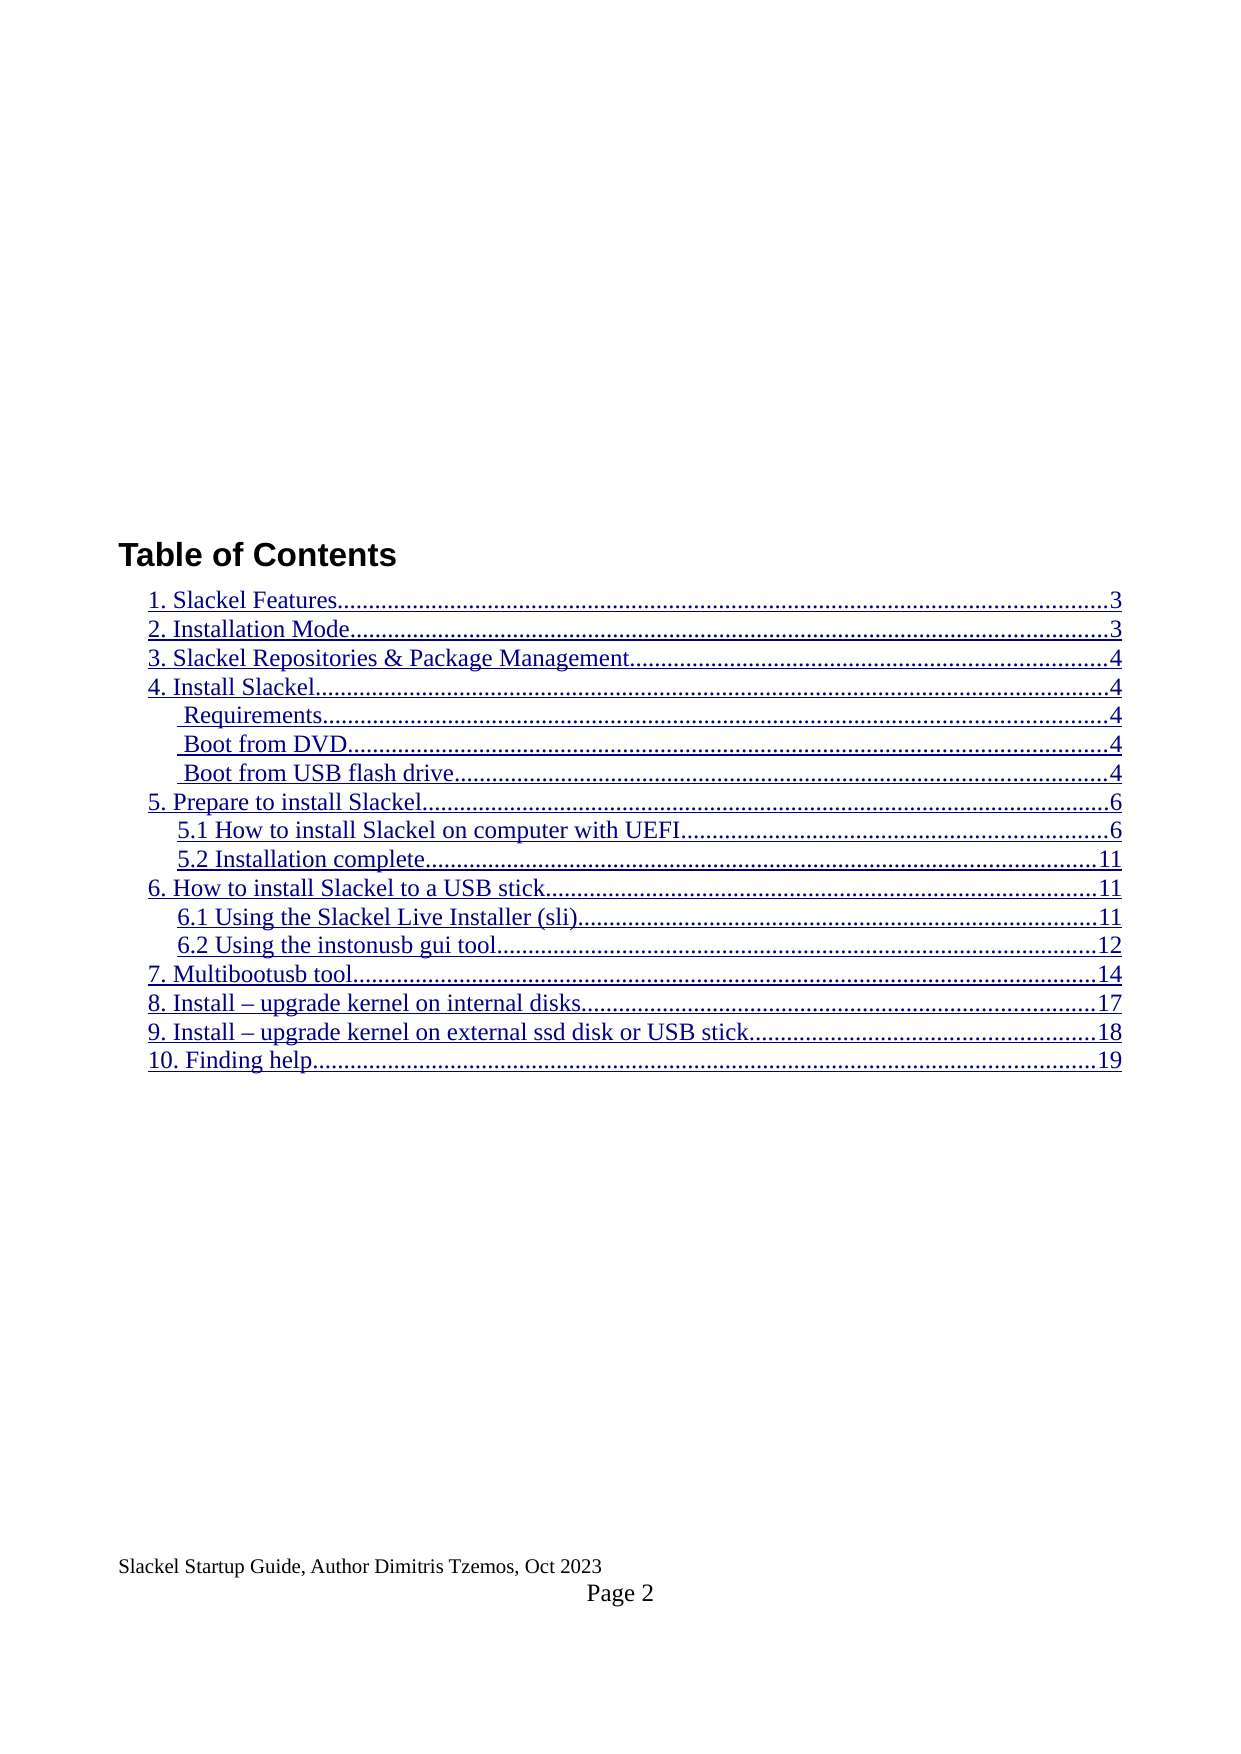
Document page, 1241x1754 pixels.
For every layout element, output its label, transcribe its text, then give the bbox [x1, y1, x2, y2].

text 10. Finding help 19 [148, 1046, 1122, 1071]
text Boot from USB flash drive 4 [177, 758, 1122, 783]
text 4. Install Slackel 4 [148, 672, 1122, 697]
text 5.1 How to install Slackel on computer with UEFI 6 [177, 816, 1122, 841]
text 6.2 Using the instonusb gui tool. 12 [177, 931, 1122, 956]
text 6.1 Using the Slackel Live Installer (sli) 11 [177, 902, 1122, 927]
text 8. Install – upgrade kernel on internal disks. 17 [148, 988, 1122, 1013]
text 6. How to install Slackel to a USB stick 11 [148, 873, 1122, 898]
text Requirements 4 [177, 701, 1122, 726]
subtitle Table of Contents [118, 534, 1122, 573]
text 5. Prepare to install Slackel 6 [148, 787, 1122, 812]
text 9. Install – upgrade kernel on external ssd disk or USB stick. 18 [148, 1017, 1122, 1042]
text 1. Slackel Features 3 [148, 586, 1122, 611]
text Boot from DVD 4 [177, 729, 1122, 754]
text 5.2 Installation complete 11 [177, 844, 1122, 869]
text 3. Slackel Repositories & Package Management 4 [148, 643, 1122, 668]
text 7. Multibootusb tool 14 [148, 959, 1122, 984]
text 2. Installation Mode 3 [148, 614, 1122, 639]
